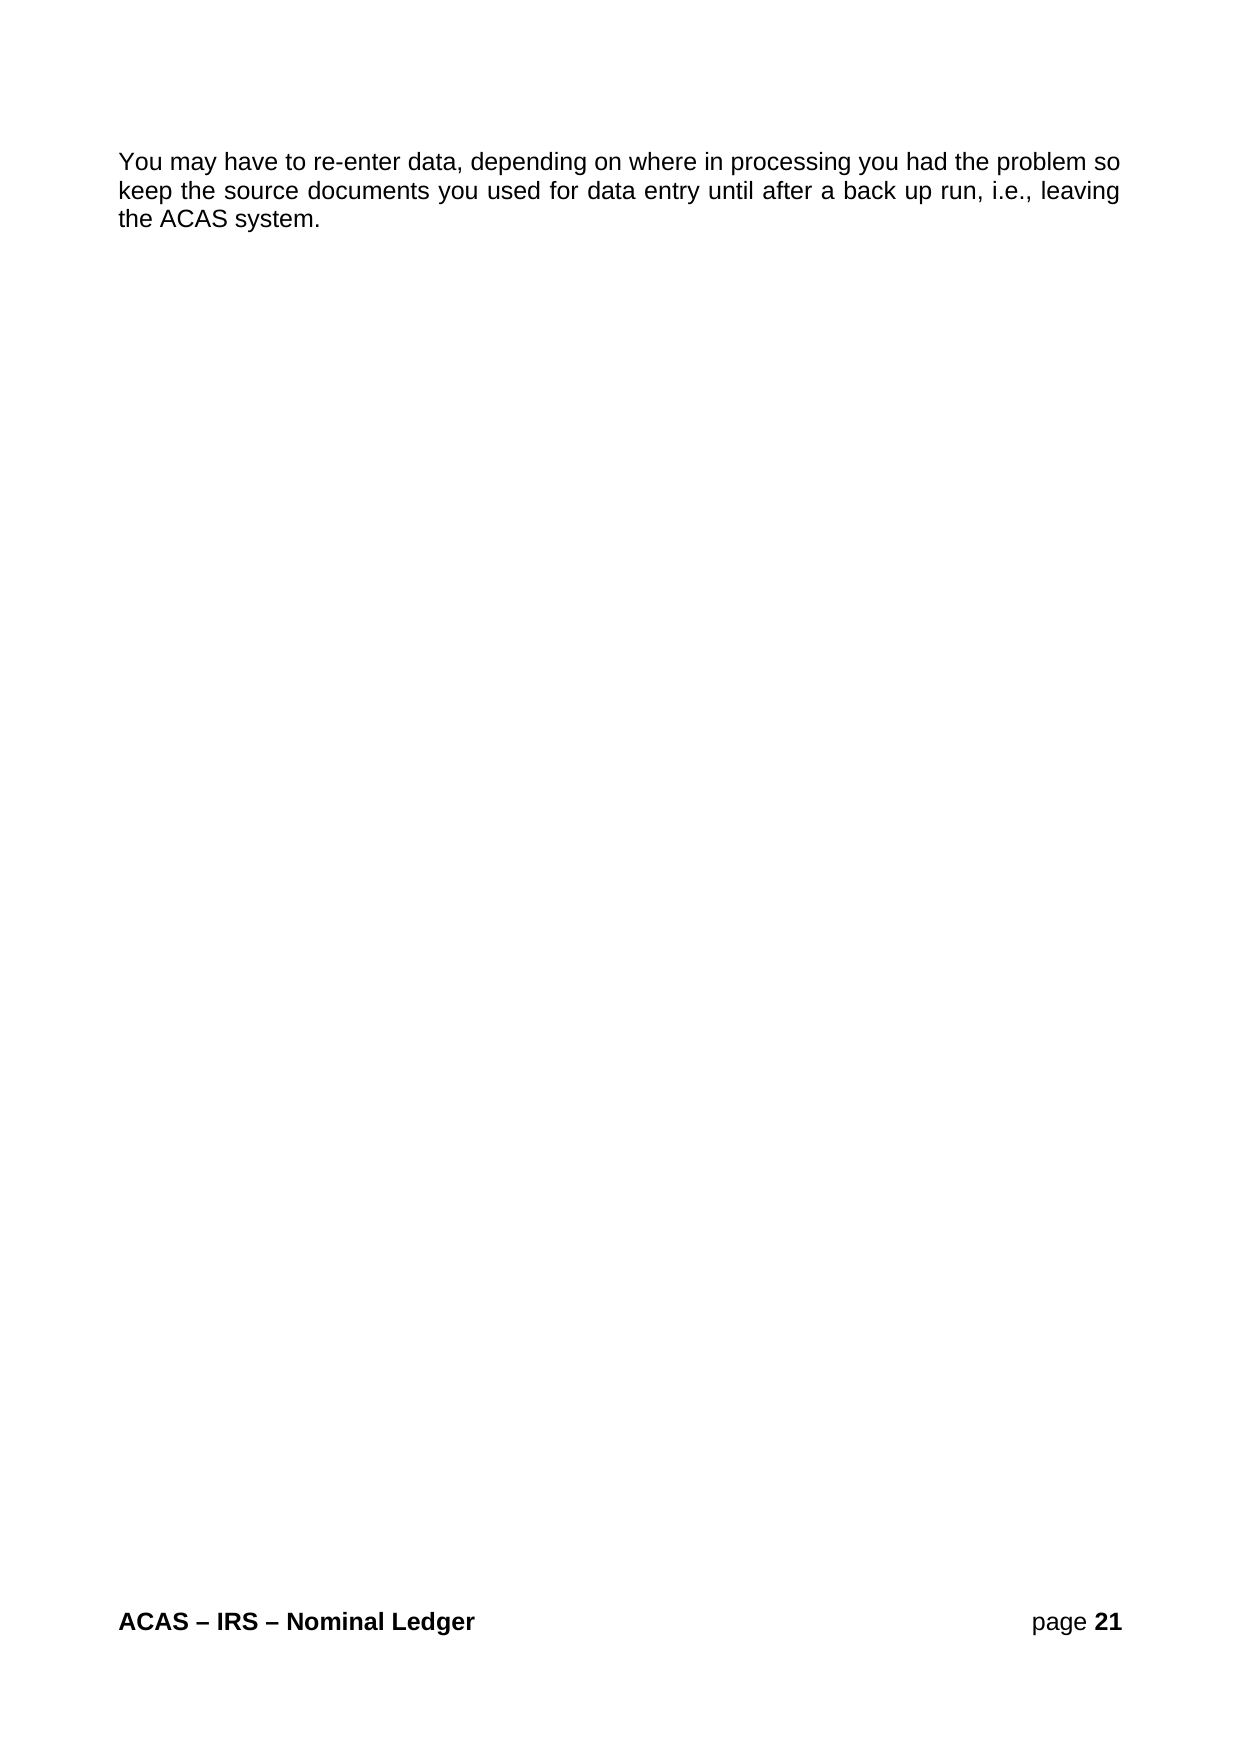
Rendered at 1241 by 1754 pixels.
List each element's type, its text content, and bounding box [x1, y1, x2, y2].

text You may have to re-enter data, depending on where in processing you had the problem so keep the source documents you used for data entry until after a back up run, i.e., leaving the ACAS system. [118, 147, 1122, 233]
